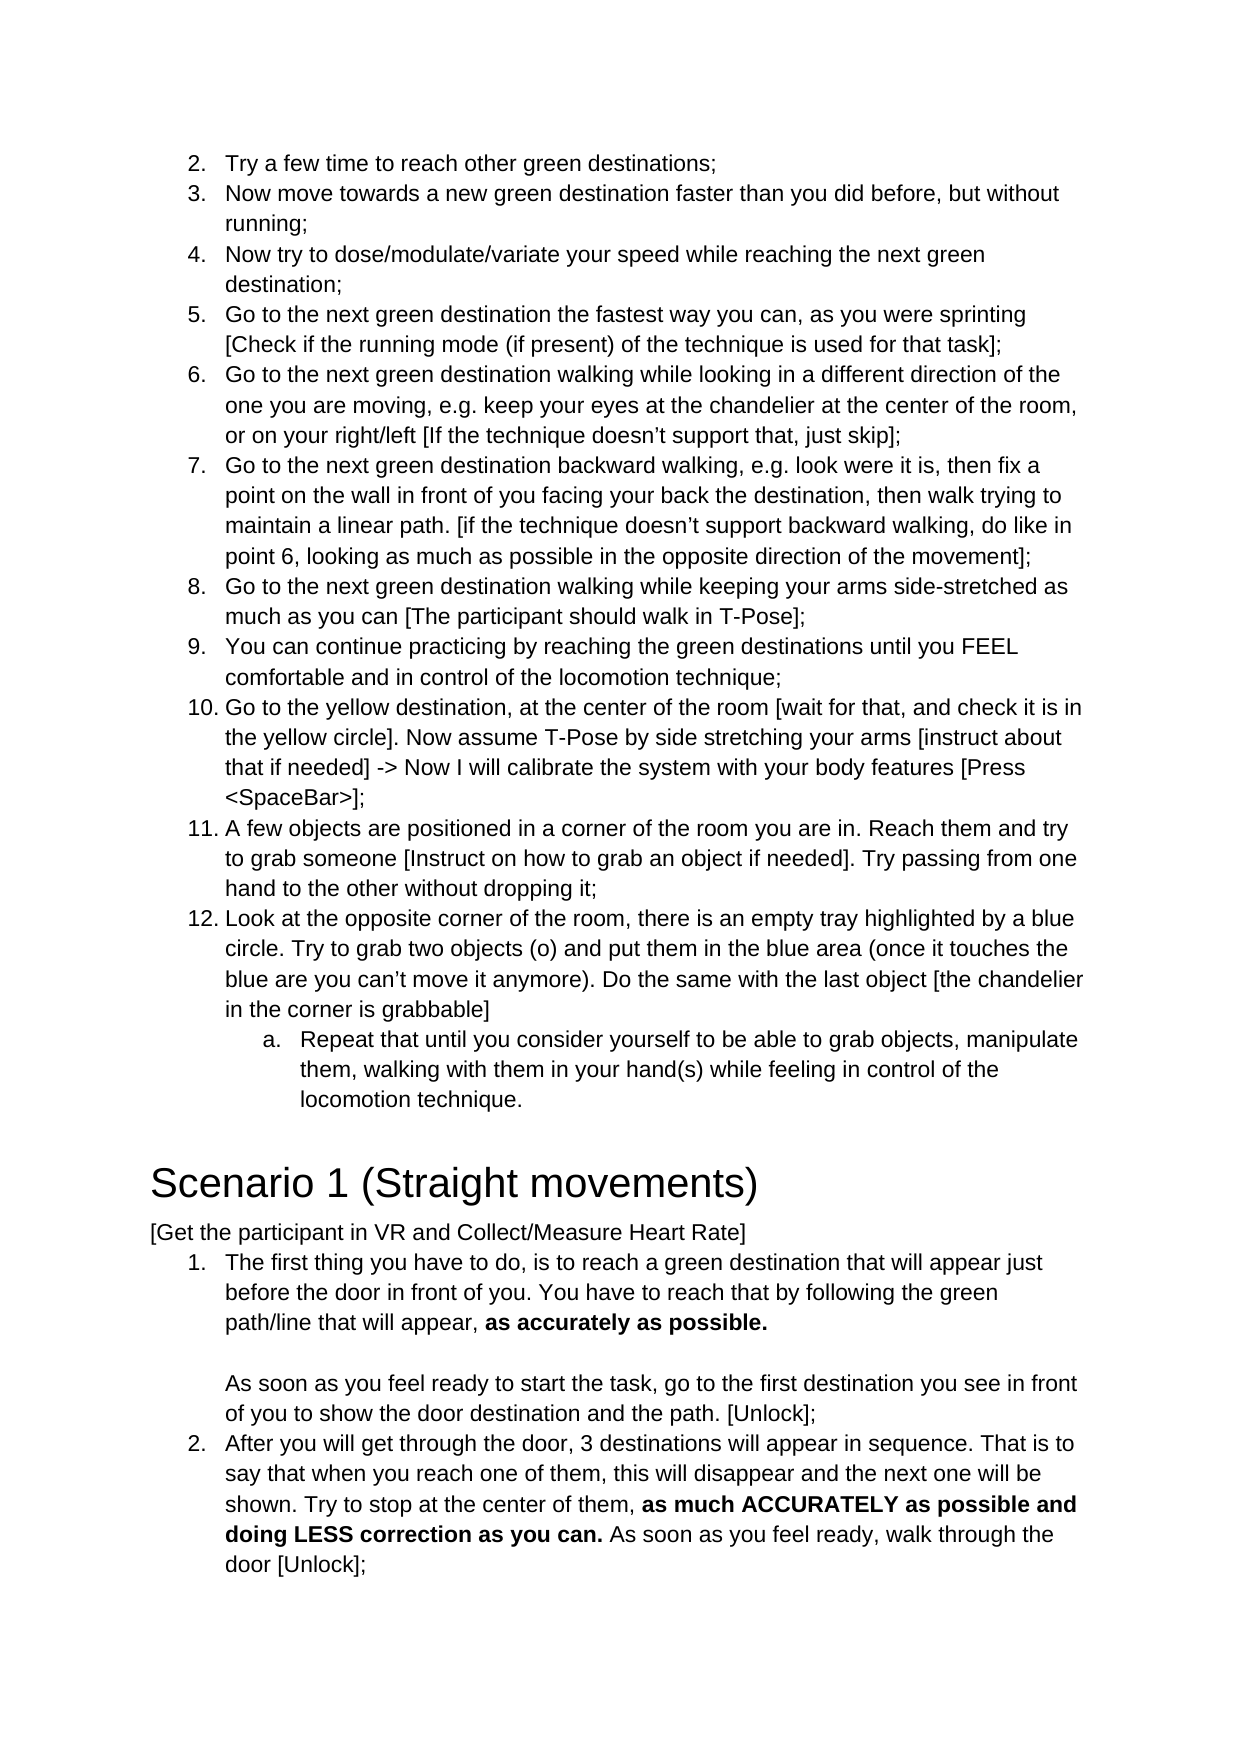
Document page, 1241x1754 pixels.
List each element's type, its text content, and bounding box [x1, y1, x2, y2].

list A few objects are positioned in a corner of the room you are in. Reach them and try to grab someone [Instruct on how to grab an object if needed]. Try passing from one hand to the other without dropping it; [187, 814, 1090, 901]
list Try a few time to reach other green destinations; [187, 150, 1090, 176]
list Repeat that until you consider yourself to be able to grab objects, manipulate them, walking with them in your hand(s) while feeling in control of the locomotion technique. [262, 1026, 1090, 1113]
list Now move towards a new green destination faster than you did before, but without running; [187, 180, 1090, 237]
list Now try to dose/modulate/variate your speed while reaching the next green destination; [187, 241, 1090, 297]
text [Get the participant in VR and Collect/Measure Heart Rate] [150, 1219, 1090, 1245]
list After you will get through the door, 3 destinations will appear in sequence. That is to say that when you reach one of them, this will disappear and the next one will be shown. Try to stop at the center of them, as much ACCURATELY as possible and doing LESS correction as you can. As soon as you feel ready, walk through the door [Unlock]; [187, 1430, 1090, 1577]
list Go to the yellow destination, at the center of the room [wait for that, and check it is in the yellow circle]. Now assume T-Pose by side stretching your arms [instruct about that if needed] -> Now I will calibrate the system with your body features [Press <SpaceBar>]; [187, 694, 1090, 811]
list Go to the next green destination backward walking, e.g. look were it is, then fix a point on the wall in front of you facing your back the destination, then walk trying to maintain a linear path. [if the technique doesn’t support backward walking, do like in point 6, looking as much as possible in the opposite direction of the movement]; [187, 452, 1090, 569]
subtitle Scenario 1 (Straight movements) [150, 1158, 1090, 1206]
list Go to the next green destination the fastest way you can, as you were sprinting [Check if the running mode (if present) of the technique is used for that task]; [187, 301, 1090, 358]
list You can continue practicing by reaching the green destinations until you FEEL comfortable and in control of the locomotion technique; [187, 633, 1090, 690]
list Look at the opposite corner of the room, there is an empty tray highlighted by a blue circle. Try to grab two objects (o) and put them in the blue area (once it touches the blue are you can’t move it anymore). Do the same with the last object [the chandelier in the corner is grabbable] [187, 905, 1090, 1022]
list The first thing you have to do, is to reach a green destination that will appear just before the door in front of you. You have to reach that by following the green path/line that will appear, as accurately as possible. As soon as you feel ready to start the task, go to the first destination you see in front of you to show the door destination and the path. [Unlock]; [187, 1249, 1090, 1426]
list Go to the next green destination walking while keeping your arms side-stretched as much as you can [The participant should walk in T-Pose]; [187, 573, 1090, 629]
list Go to the next green destination walking while looking in a different direction of the one you are moving, e.g. keep your eyes at the chandelier at the center of the room, or on your right/left [If the technique doesn’t support that, just skip]; [187, 361, 1090, 448]
